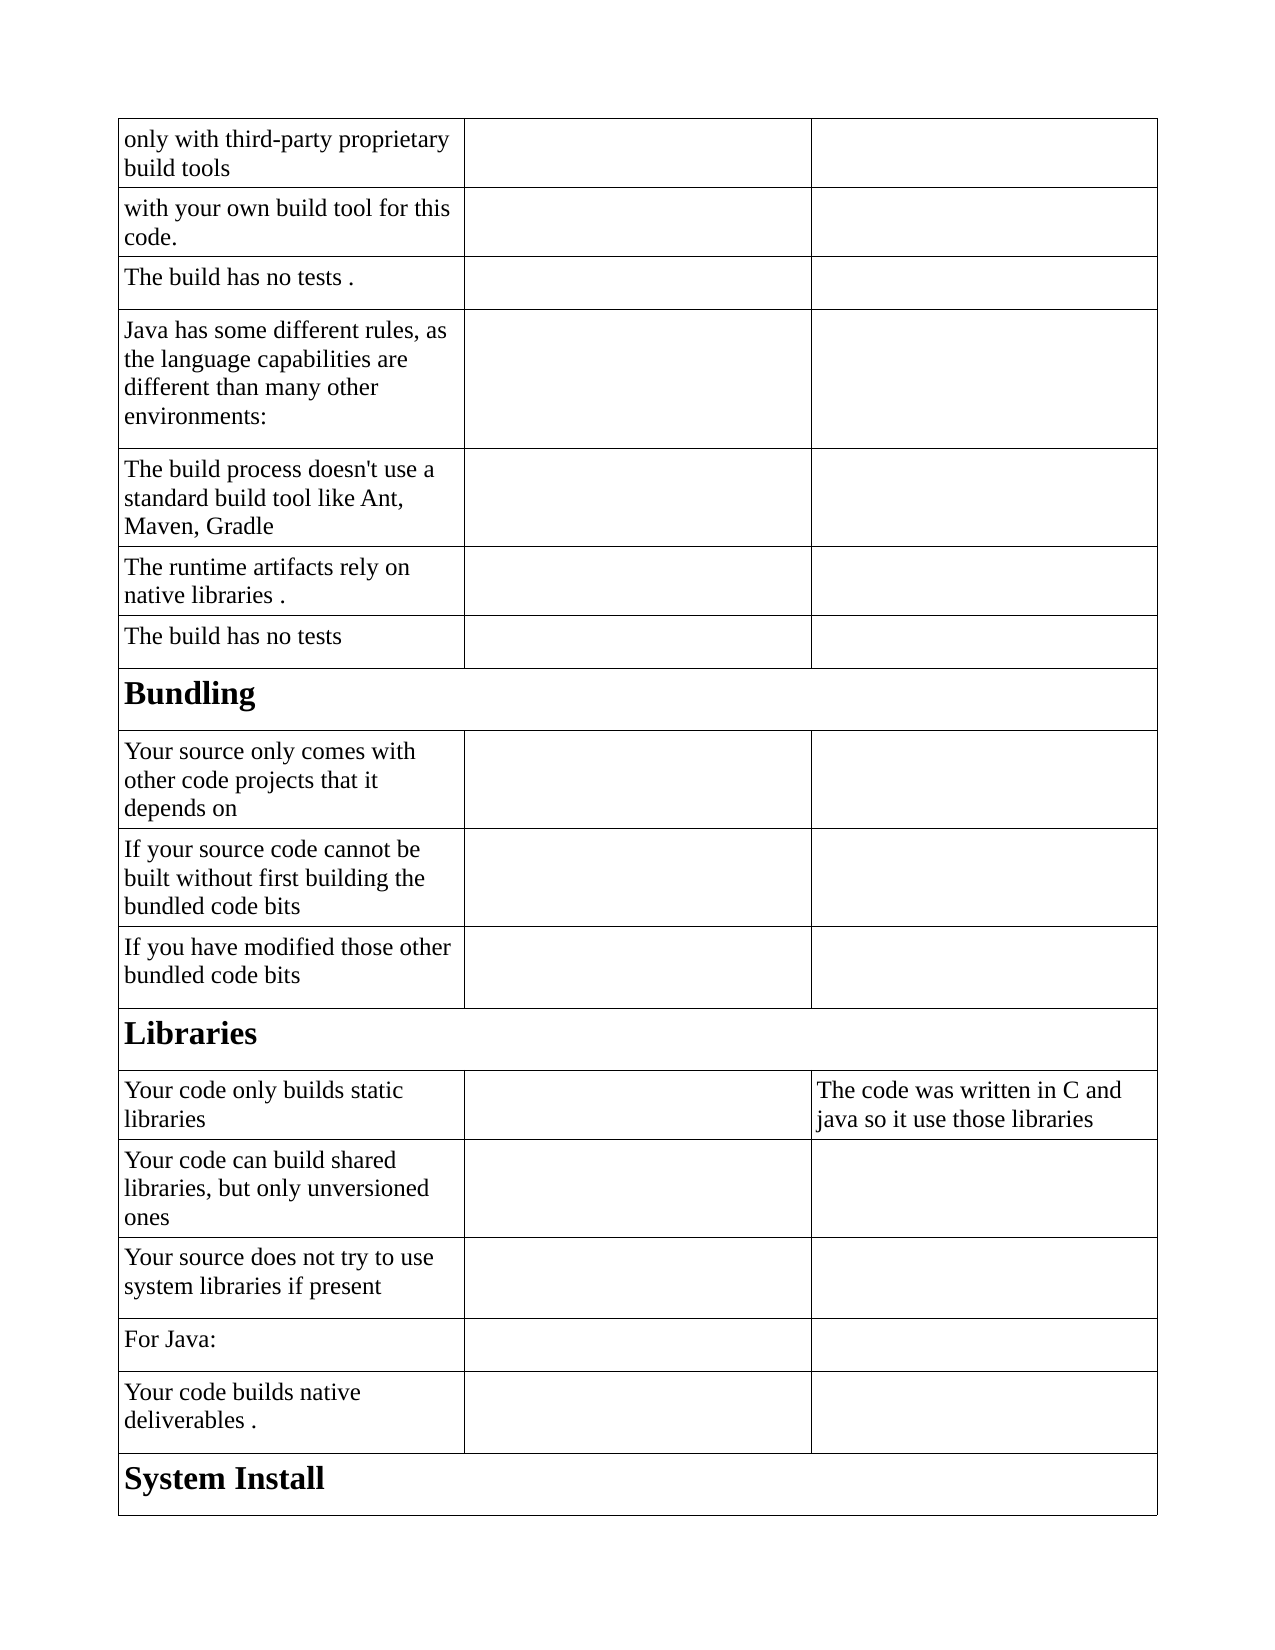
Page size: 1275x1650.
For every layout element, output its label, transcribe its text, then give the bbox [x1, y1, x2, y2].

table_cell Java has some different rules, as the language capabilities are different than many other environments: [119, 310, 464, 448]
table_cell [812, 449, 1157, 546]
table_cell [465, 1238, 811, 1318]
table_cell Your code can build shared libraries, but only unversioned ones [119, 1140, 464, 1237]
table_cell Your source does not try to use system libraries if present [119, 1238, 464, 1318]
table_cell [812, 616, 1157, 668]
table_cell [465, 616, 811, 668]
table_cell [812, 310, 1157, 448]
table_cell only with third-party proprietary build tools [119, 119, 464, 187]
table_cell [812, 547, 1157, 615]
table_cell [465, 927, 811, 1007]
table_cell [465, 188, 811, 256]
table_cell System Install [119, 1454, 1157, 1515]
table_cell [465, 119, 811, 187]
table_cell The build has no tests [119, 616, 464, 668]
table_cell [465, 257, 811, 309]
table_cell The code was written in C and java so it use those libraries [812, 1071, 1157, 1139]
table_cell The runtime artifacts rely on native libraries . [119, 547, 464, 615]
table_cell [812, 188, 1157, 256]
table_cell Your source only comes with other code projects that it depends on [119, 731, 464, 828]
table_cell [812, 1140, 1157, 1237]
table_cell For Java: [119, 1319, 464, 1371]
table_cell [812, 1238, 1157, 1318]
table_cell If you have modified those other bundled code bits [119, 927, 464, 1007]
table_cell [465, 310, 811, 448]
table_cell [465, 829, 811, 926]
table_cell The build process doesn't use a standard build tool like Ant, Maven, Gradle [119, 449, 464, 546]
table_cell [812, 927, 1157, 1007]
table_cell [812, 1372, 1157, 1453]
table_cell [465, 547, 811, 615]
table_cell [812, 731, 1157, 828]
table_cell Your code builds native deliverables . [119, 1372, 464, 1453]
table_cell Your code only builds static libraries [119, 1071, 464, 1139]
table_cell [465, 1140, 811, 1237]
table_cell If your source code cannot be built without first building the bundled code bits [119, 829, 464, 926]
table_cell with your own build tool for this code. [119, 188, 464, 256]
table_cell [812, 119, 1157, 187]
table_cell [812, 829, 1157, 926]
table_cell Bundling [119, 669, 1157, 730]
table_cell [465, 1372, 811, 1453]
table_cell Libraries [119, 1009, 1157, 1070]
table_cell [812, 1319, 1157, 1371]
table_cell [465, 731, 811, 828]
table_cell [812, 257, 1157, 309]
table_cell [465, 449, 811, 546]
table_cell [465, 1071, 811, 1139]
table_cell [465, 1319, 811, 1371]
table_cell The build has no tests . [119, 257, 464, 309]
